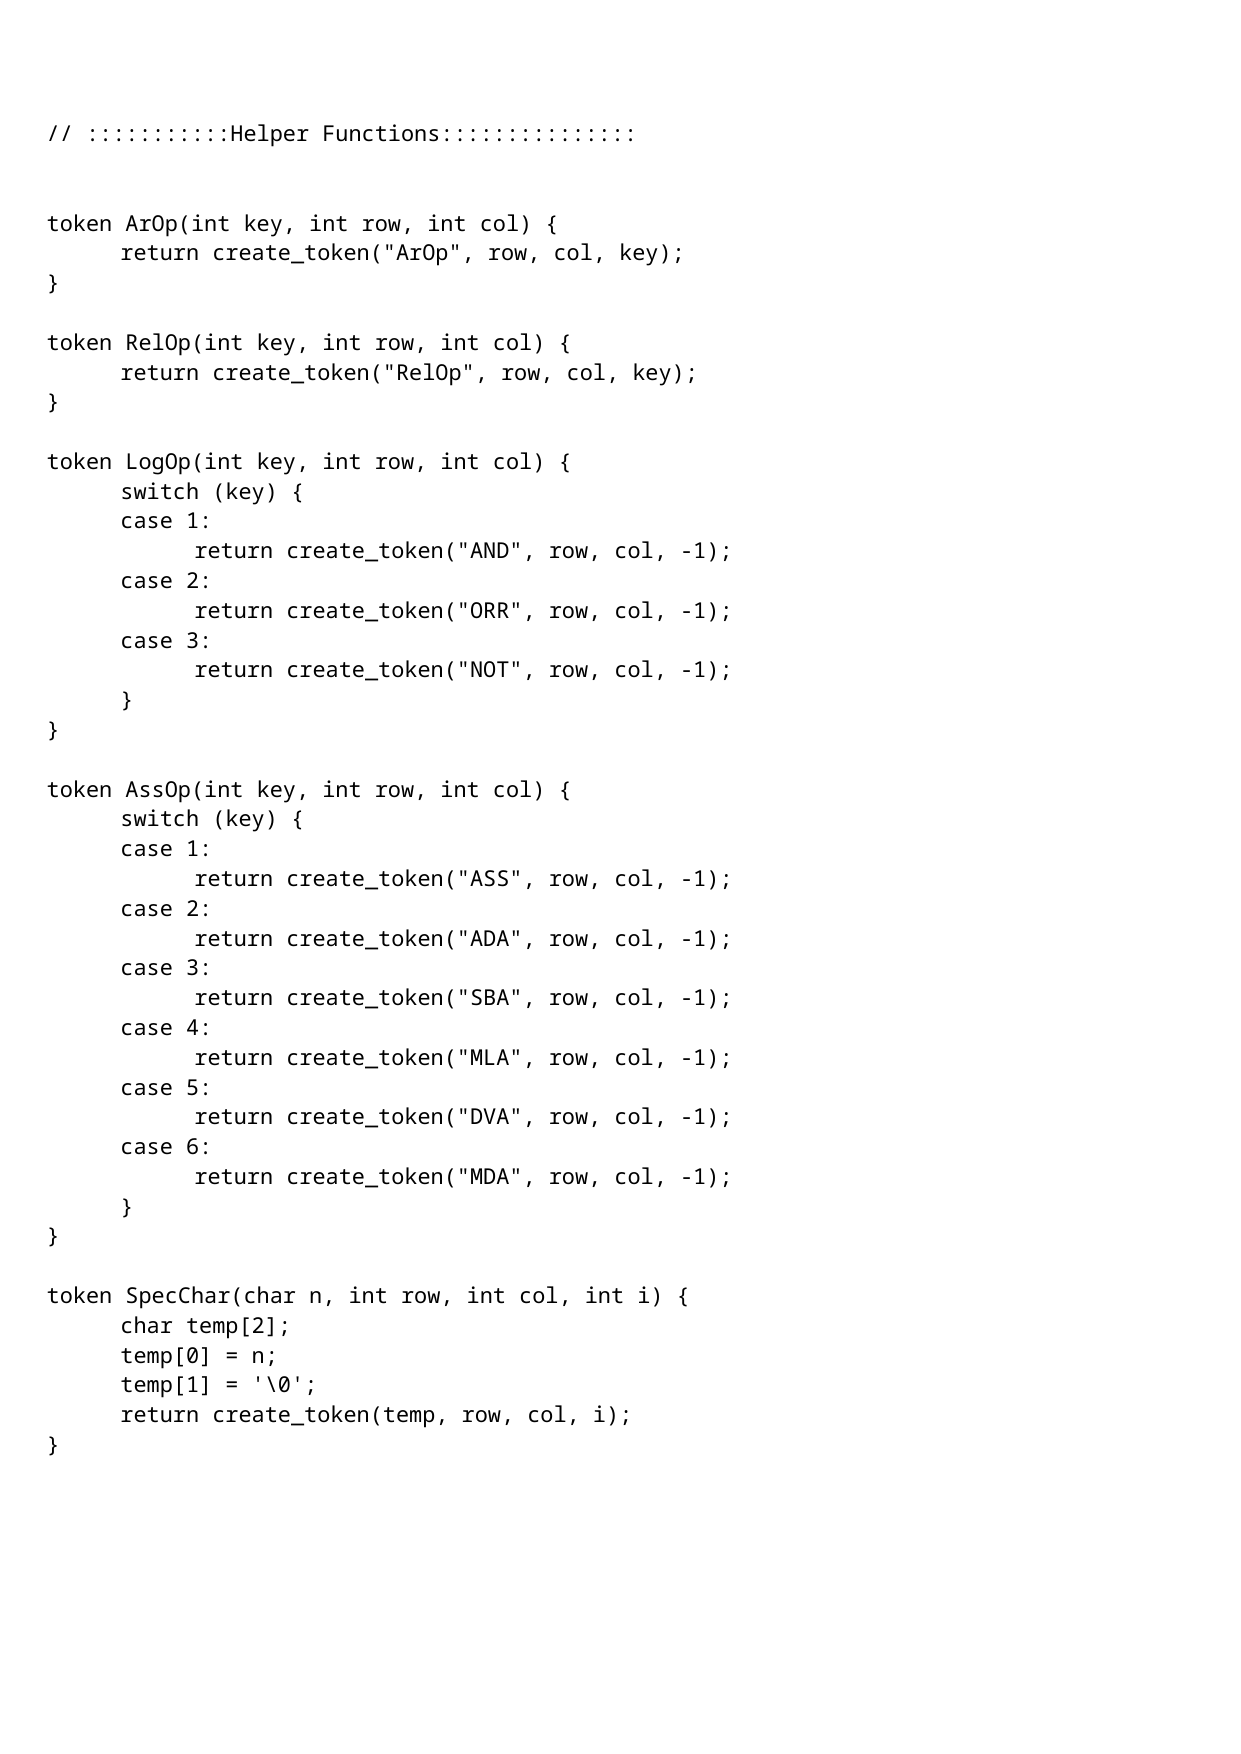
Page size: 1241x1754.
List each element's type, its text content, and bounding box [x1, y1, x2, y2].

text return create_token("ADA", row, col, -1); [46, 922, 1198, 952]
text case 5: [46, 1071, 1198, 1101]
text return create_token("MDA", row, col, -1); [46, 1161, 1198, 1191]
text temp[0] = n; [46, 1339, 1198, 1369]
text return create_token("ASS", row, col, -1); [46, 863, 1198, 893]
text token LogOp(int key, int row, int col) { [46, 446, 1198, 476]
text return create_token("NOT", row, col, -1); [46, 654, 1198, 684]
text switch (key) { [46, 803, 1198, 833]
text } [46, 267, 1198, 297]
text temp[1] = '\0'; [46, 1369, 1198, 1399]
text return create_token("RelOp", row, col, key); [46, 356, 1198, 386]
text } [46, 386, 1198, 416]
text } [46, 1429, 1198, 1459]
text case 3: [46, 624, 1198, 654]
text } [46, 714, 1198, 744]
text return create_token("ArOp", row, col, key); [46, 237, 1198, 267]
text } [46, 684, 1198, 714]
text // :::::::::::Helper Functions::::::::::::::: [46, 118, 1198, 148]
text return create_token(temp, row, col, i); [46, 1399, 1198, 1429]
text case 2: [46, 893, 1198, 922]
text case 1: [46, 833, 1198, 863]
text return create_token("SBA", row, col, -1); [46, 982, 1198, 1012]
text case 4: [46, 1012, 1198, 1042]
text switch (key) { [46, 476, 1198, 505]
text return create_token("DVA", row, col, -1); [46, 1101, 1198, 1131]
text char temp[2]; [46, 1310, 1198, 1339]
text token AssOp(int key, int row, int col) { [46, 773, 1198, 803]
text return create_token("MLA", row, col, -1); [46, 1042, 1198, 1071]
text token ArOp(int key, int row, int col) { [46, 207, 1198, 237]
text token RelOp(int key, int row, int col) { [46, 327, 1198, 356]
text case 6: [46, 1131, 1198, 1161]
text } [46, 1191, 1198, 1220]
text } [46, 1220, 1198, 1250]
text case 1: [46, 505, 1198, 535]
text return create_token("AND", row, col, -1); [46, 535, 1198, 565]
text case 2: [46, 565, 1198, 595]
text token SpecChar(char n, int row, int col, int i) { [46, 1280, 1198, 1310]
text return create_token("ORR", row, col, -1); [46, 595, 1198, 624]
text case 3: [46, 952, 1198, 982]
